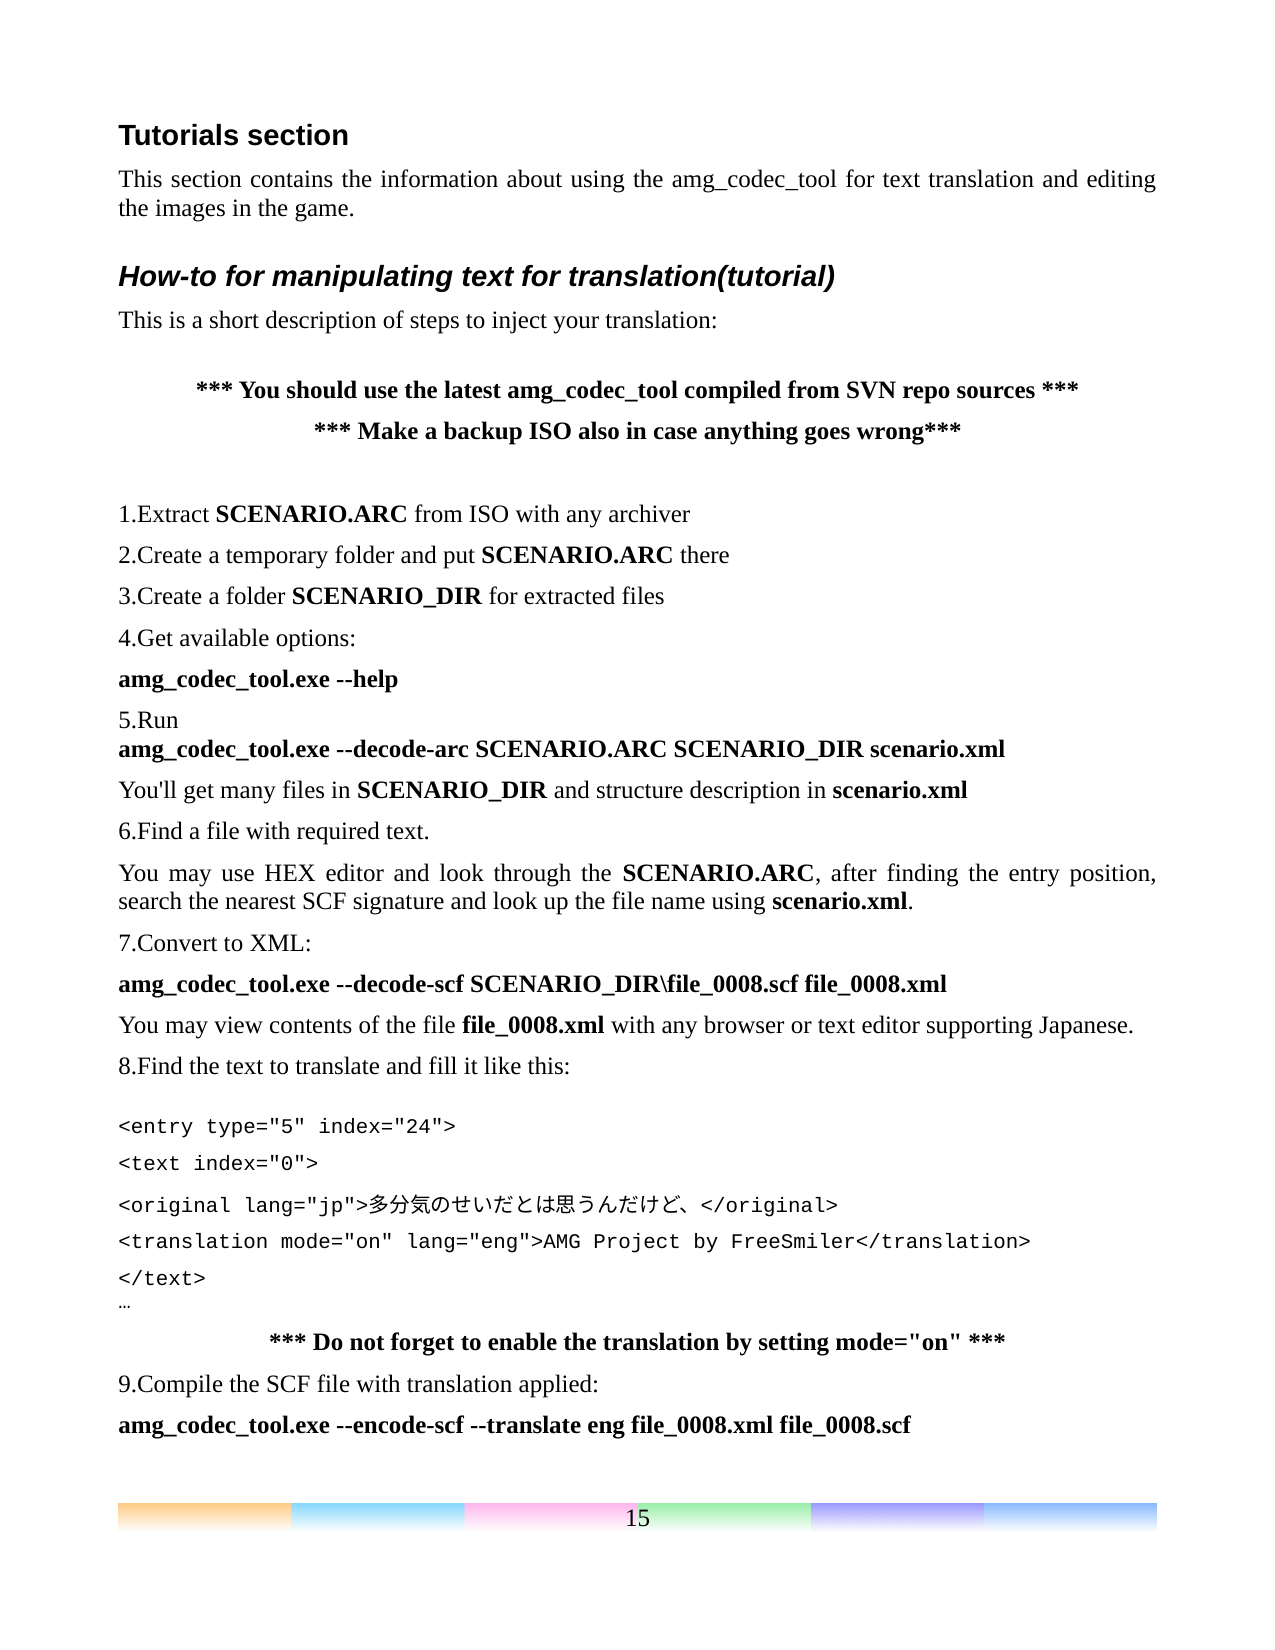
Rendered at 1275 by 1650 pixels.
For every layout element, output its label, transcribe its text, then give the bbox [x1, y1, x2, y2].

text This section contains the information about using the amg_codec_tool for text translation and editing the images in the game. [118, 164, 1157, 222]
text amg_codec_tool.exe --encode-scf --translate eng file_0008.xml file_0008.scf [118, 1410, 1157, 1439]
text <original lang="jp">多分気のせいだとは思うんだけど、</original> [118, 1189, 1157, 1219]
subtitle How-to for manipulating text for translation(tutorial) [118, 259, 1157, 293]
text <translation mode="on" lang="eng">AMG Project by FreeSmiler</translation> [118, 1232, 1157, 1255]
text amg_codec_tool.exe --decode-scf SCENARIO_DIR\file_0008.scf file_0008.xml [118, 969, 1157, 998]
text amg_codec_tool.exe --help [118, 664, 1157, 693]
text *** You should use the latest amg_codec_tool compiled from SVN repo sources *** [118, 346, 1157, 404]
text *** Make a backup ISO also in case anything goes wrong*** [118, 416, 1157, 445]
list Get available options: [118, 623, 1157, 651]
text *** Do not forget to enable the translation by setting mode="on" *** [118, 1327, 1157, 1356]
picture [118, 1503, 1157, 1532]
list Find a file with required text. [118, 816, 1157, 845]
text You may use HEX editor and look through the SCENARIO.ARC, after finding the entry position, search the nearest SCF signature and look up the file name using scenario.xml. [118, 858, 1157, 915]
text <entry type="5" index="24"> [118, 1093, 1157, 1140]
list Compile the SCF file with translation applied: [118, 1369, 1157, 1397]
list Find the text to translate and fill it like this: [118, 1051, 1157, 1080]
text </text> … [118, 1268, 1157, 1315]
text <text index="0"> [118, 1152, 1157, 1176]
list Create a temporary folder and put SCENARIO.ARC there [118, 540, 1157, 569]
list Convert to XML: [118, 928, 1157, 956]
list Run amg_codec_tool.exe --decode-arc SCENARIO.ARC SCENARIO_DIR scenario.xml [118, 705, 1157, 763]
list Create a folder SCENARIO_DIR for extracted files [118, 581, 1157, 610]
text You'll get many files in SCENARIO_DIR and structure description in scenario.xml [118, 775, 1157, 804]
list Extract SCENARIO.ARC from ISO with any archiver [118, 499, 1157, 528]
subtitle Tutorials section [118, 118, 1157, 152]
text This is a short description of steps to inject your translation: [118, 305, 1157, 334]
text You may view contents of the file file_0008.xml with any browser or text editor supporting Japanese. [118, 1010, 1157, 1039]
